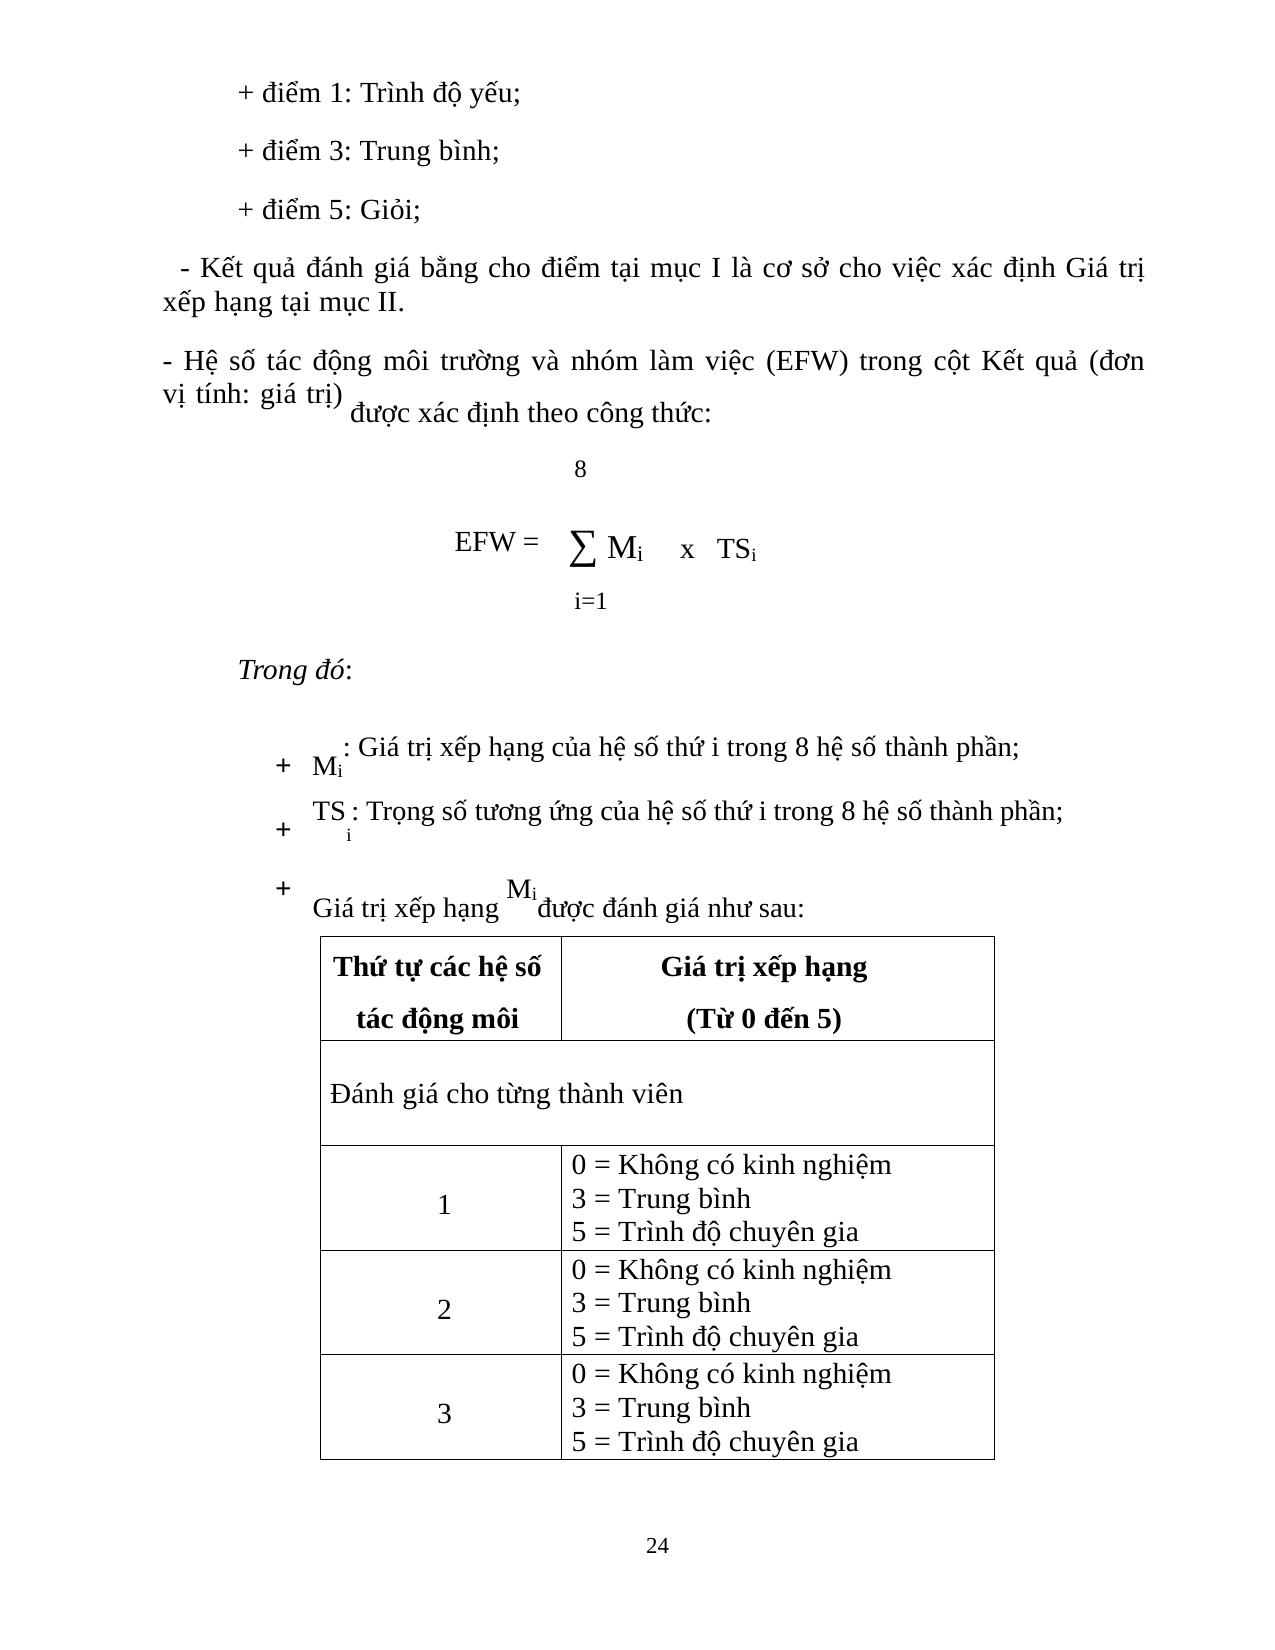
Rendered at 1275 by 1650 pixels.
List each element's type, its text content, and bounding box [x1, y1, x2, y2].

text + điểm 1: Trình độ yếu; [162, 75, 1145, 108]
text - Hệ số tác động môi trường và nhóm làm việc (EFW) trong cột Kết quả (đơn vị tính: giá trị) được xác định theo công thức: [162, 343, 1145, 429]
text + điểm 3: Trung bình; [162, 133, 1145, 167]
table_cell 3 [321, 1355, 561, 1459]
table_cell 0 = Không có kinh nghiệm 3 = Trung bình 5 = Trình độ chuyên gia [562, 1355, 994, 1459]
table_header Thứ tự các hệ số tác động môi trường (i) [321, 937, 561, 1040]
list TSi: Trọng số tương ứng của hệ số thứ i trong 8 hệ số thành phần; [275, 794, 1152, 846]
table_cell i=1 [557, 574, 1004, 640]
table_header [310, 441, 557, 507]
table_header 8 [557, 441, 1004, 507]
list Giá trị xếp hạng Miđược đánh giá như sau: [275, 871, 1152, 923]
table_cell ∑ Mi x TSi [557, 508, 1004, 574]
text Trong đó: [162, 652, 1152, 705]
text + điểm 5: Giỏi; [162, 192, 1145, 226]
table_cell Đánh giá cho từng thành viên [321, 1041, 994, 1145]
text - Kết quả đánh giá bằng cho điểm tại mục I là cơ sở cho việc xác định Giá trị xếp hạng tại mục II. [162, 251, 1145, 318]
table_cell 0 = Không có kinh nghiệm 3 = Trung bình 5 = Trình độ chuyên gia [562, 1251, 994, 1354]
table_cell 0 = Không có kinh nghiệm 3 = Trung bình 5 = Trình độ chuyên gia [562, 1146, 994, 1250]
table_cell EFW = [310, 508, 557, 574]
table_cell 2 [321, 1251, 561, 1354]
table_header Giá trị xếp hạng (Từ 0 đến 5) [562, 937, 994, 1040]
table_cell [310, 574, 557, 640]
table_cell 1 [321, 1146, 561, 1250]
list Mi: Giá trị xếp hạng của hệ số thứ i trong 8 hệ số thành phần; [275, 730, 1152, 782]
